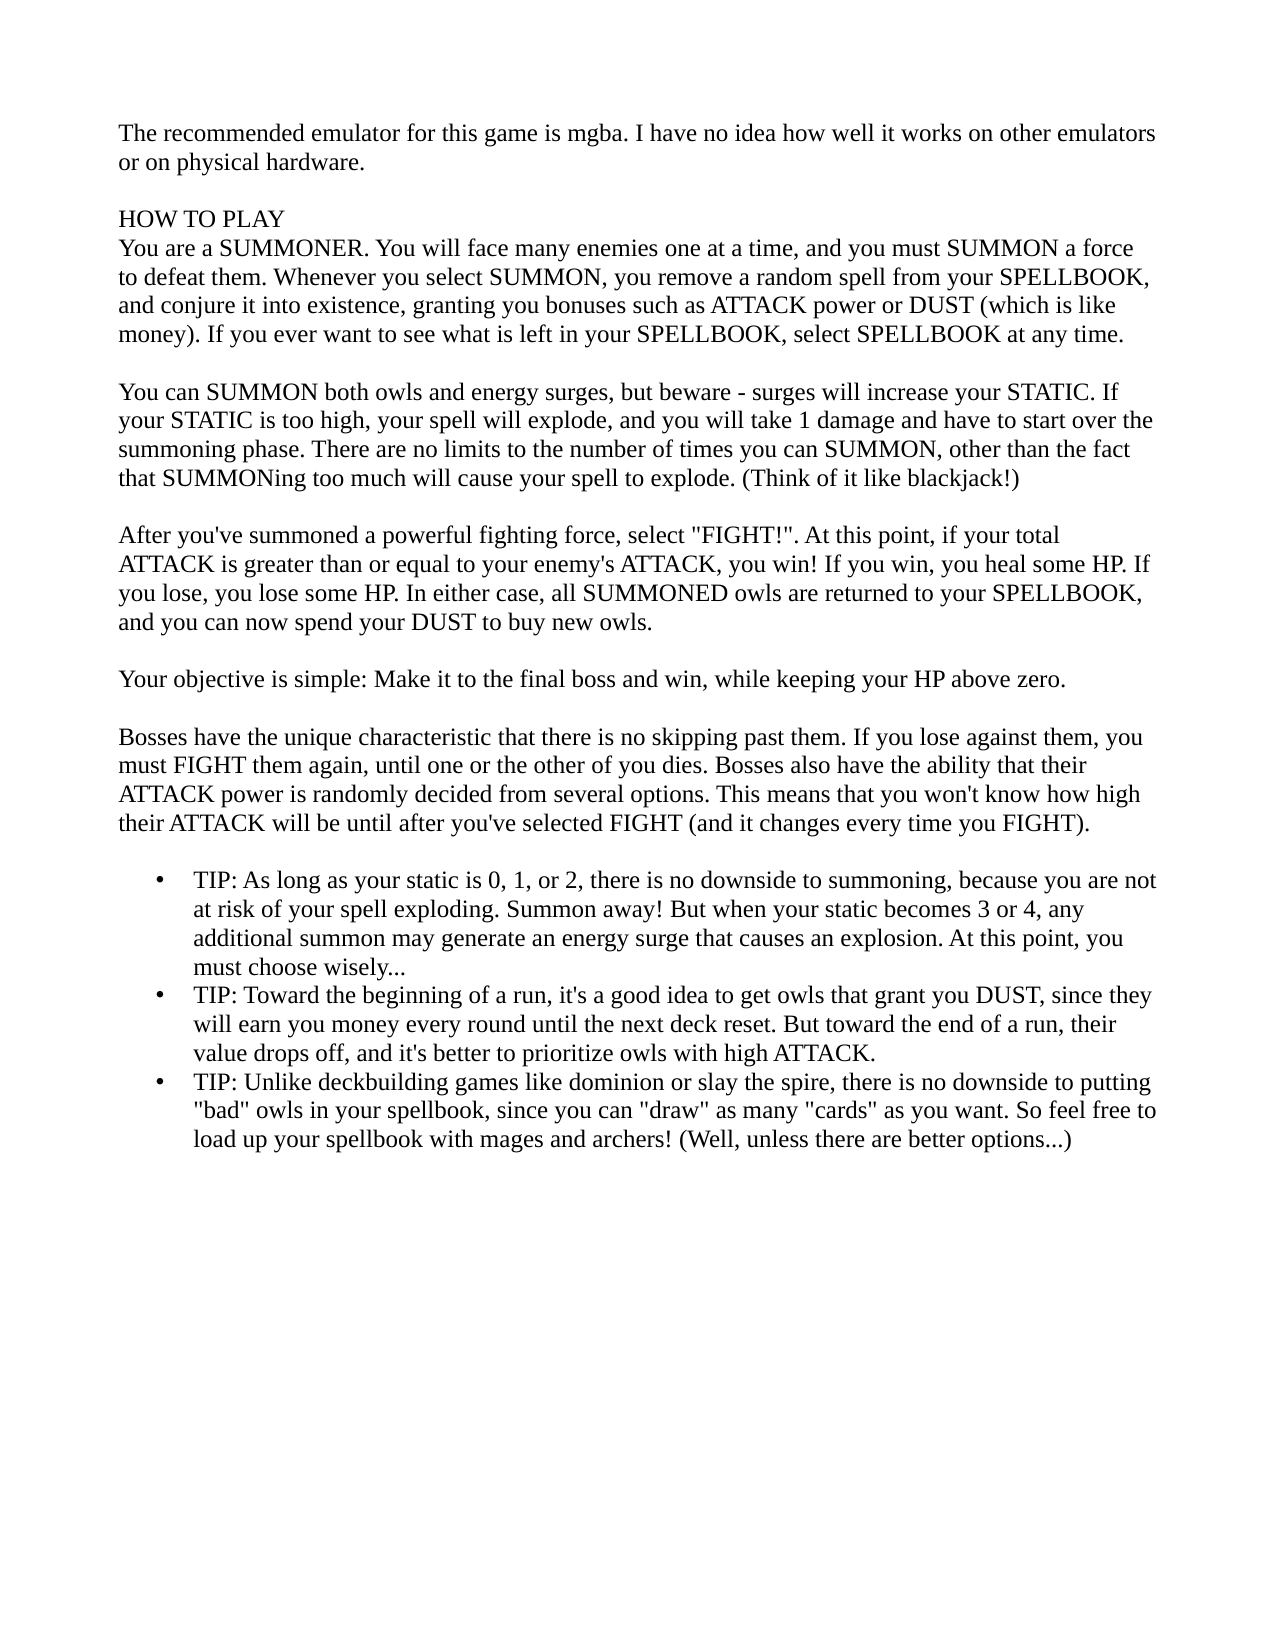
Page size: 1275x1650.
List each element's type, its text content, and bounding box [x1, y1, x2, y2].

list TIP: As long as your static is 0, 1, or 2, there is no downside to summoning, because you are not at risk of your spell exploding. Summon away! But when your static becomes 3 or 4, any additional summon may generate an energy surge that causes an explosion. At this point, you must choose wisely... [156, 866, 1157, 981]
list TIP: Toward the beginning of a run, it's a good idea to get owls that grant you DUST, since they will earn you money every round until the next deck reset. But toward the end of a run, their value drops off, and it's better to prioritize owls with high ATTACK. [156, 981, 1157, 1067]
text The recommended emulator for this game is mgba. I have no idea how well it works on other emulators or on physical hardware. [118, 118, 1157, 176]
text You are a SUMMONER. You will face many enemies one at a time, and you must SUMMON a force to defeat them. Whenever you select SUMMON, you remove a random spell from your SPELLBOOK, and conjure it into existence, granting you bonuses such as ATTACK power or DUST (which is like money). If you ever want to see what is left in your SPELLBOOK, select SPELLBOOK at any time. [118, 233, 1157, 348]
list TIP: Unlike deckbuilding games like dominion or slay the spire, there is no downside to putting "bad" owls in your spellbook, since you can "draw" as many "cards" as you want. So feel free to load up your spellbook with mages and archers! (Well, unless there are better options...) [156, 1067, 1157, 1153]
text After you've summoned a powerful fighting force, select "FIGHT!". At this point, if your total ATTACK is greater than or equal to your enemy's ATTACK, you win! If you win, you heal some HP. If you lose, you lose some HP. In either case, all SUMMONED owls are returned to your SPELLBOOK, and you can now spend your DUST to buy new owls. [118, 521, 1157, 636]
text You can SUMMON both owls and energy surges, but beware - surges will increase your STATIC. If your STATIC is too high, your spell will explode, and you will take 1 damage and have to start over the summoning phase. There are no limits to the number of times you can SUMMON, other than the fact that SUMMONing too much will cause your spell to explode. (Think of it like blackjack!) [118, 377, 1157, 492]
text HOW TO PLAY [118, 204, 1157, 233]
text Your objective is simple: Make it to the final boss and win, while keeping your HP above zero. [118, 664, 1157, 693]
text Bosses have the unique characteristic that there is no skipping past them. If you lose against them, you must FIGHT them again, until one or the other of you dies. Bosses also have the ability that their ATTACK power is randomly decided from several options. This means that you won't know how high their ATTACK will be until after you've selected FIGHT (and it changes every time you FIGHT). [118, 722, 1157, 837]
